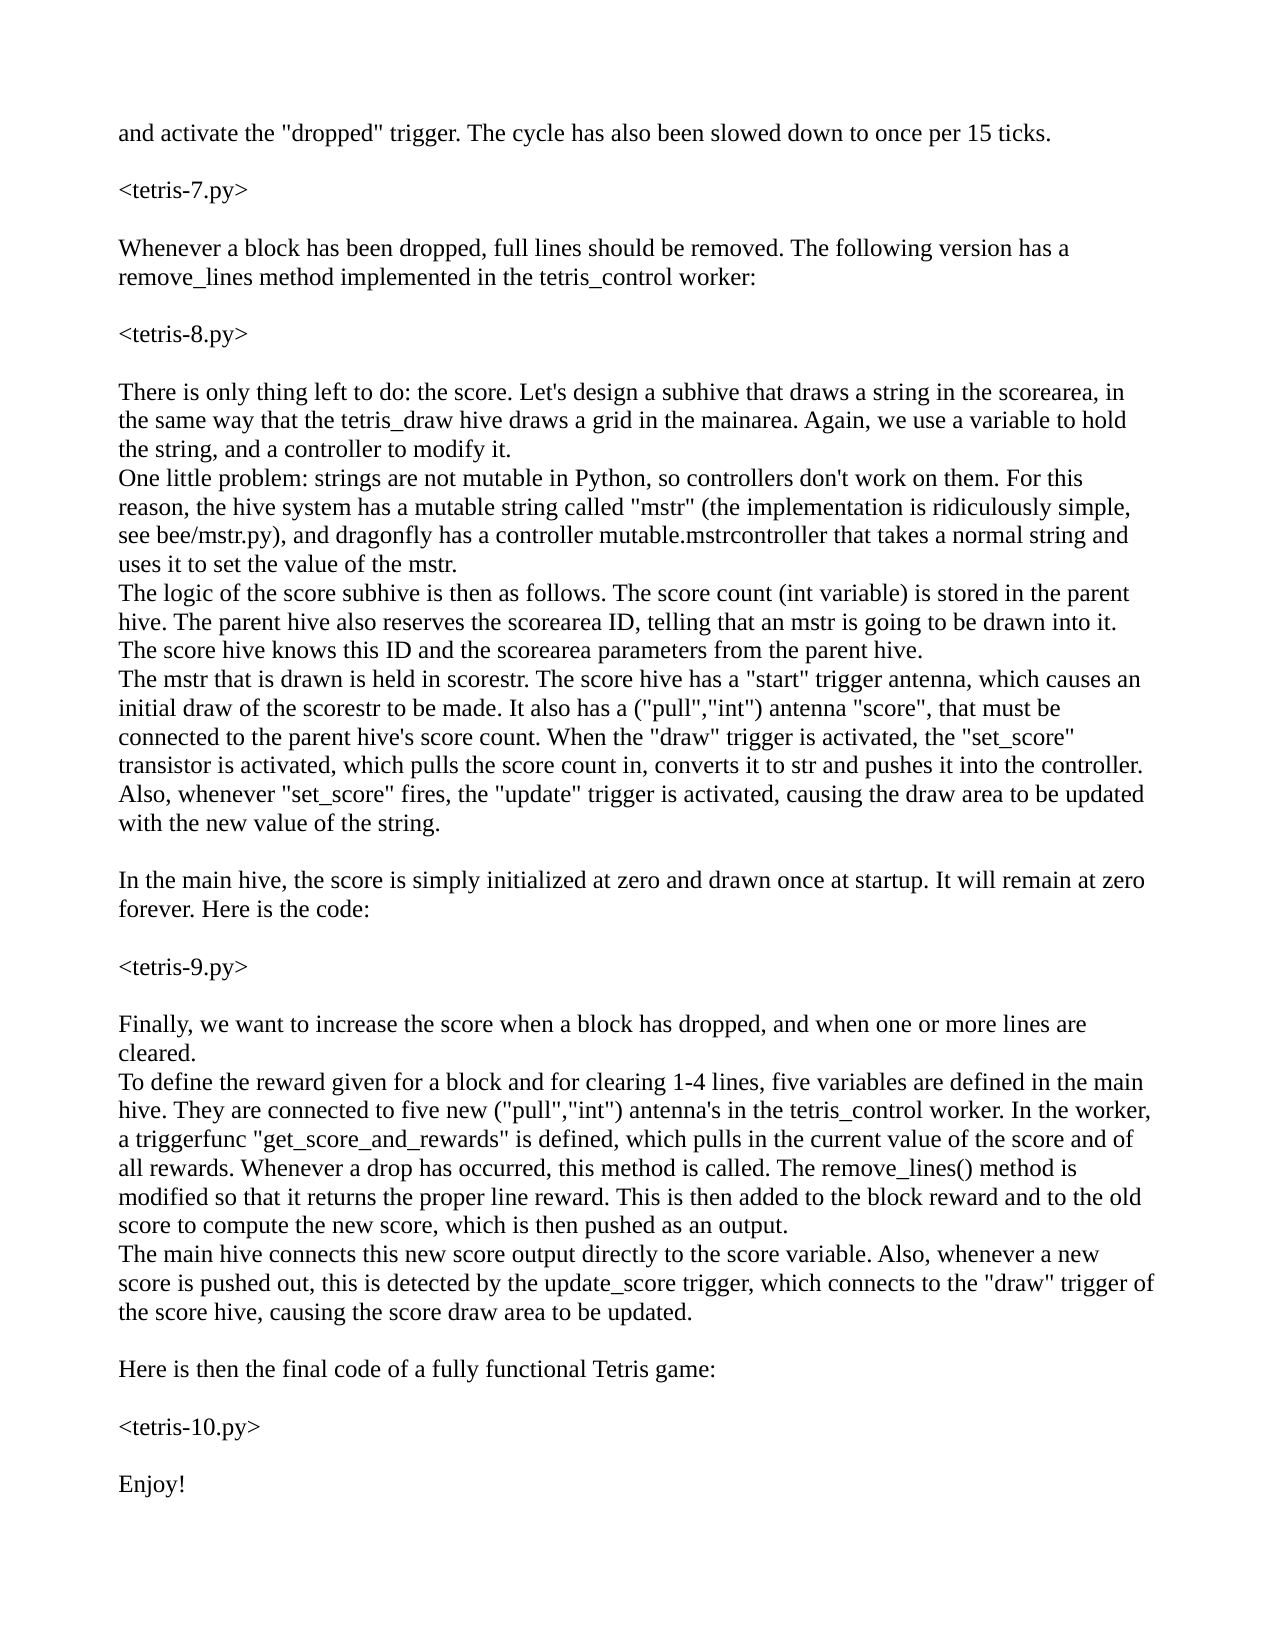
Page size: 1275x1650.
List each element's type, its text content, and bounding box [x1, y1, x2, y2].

text One little problem: strings are not mutable in Python, so controllers don't work on them. For this reason, the hive system has a mutable string called "mstr" (the implementation is ridiculously simple, see bee/mstr.py), and dragonfly has a controller mutable.mstrcontroller that takes a normal string and uses it to set the value of the mstr. [118, 463, 1157, 578]
text Finally, we want to increase the score when a block has dropped, and when one or more lines are cleared. [118, 1009, 1157, 1067]
text Whenever a block has been dropped, full lines should be removed. The following version has a remove_lines method implemented in the tetris_control worker: [118, 233, 1157, 291]
text <tetris-9.py> [118, 952, 1157, 981]
text To define the reward given for a block and for clearing 1-4 lines, five variables are defined in the main hive. They are connected to five new ("pull","int") antenna's in the tetris_control worker. In the worker, a triggerfunc "get_score_and_rewards" is defined, which pulls in the current value of the score and of all rewards. Whenever a drop has occurred, this method is called. The remove_lines() method is modified so that it returns the proper line reward. This is then added to the block reward and to the old score to compute the new score, which is then pushed as an output. [118, 1067, 1157, 1239]
text The mstr that is drawn is held in scorestr. The score hive has a "start" trigger antenna, which causes an initial draw of the scorestr to be made. It also has a ("pull","int") antenna "score", that must be connected to the parent hive's score count. When the "draw" trigger is activated, the "set_score" transistor is activated, which pulls the score count in, converts it to str and pushes it into the controller. Also, whenever "set_score" fires, the "update" trigger is activated, causing the draw area to be updated with the new value of the string. [118, 664, 1157, 837]
text In the main hive, the score is simply initialized at zero and drawn once at startup. It will remain at zero forever. Here is the code: [118, 866, 1157, 923]
text <tetris-7.py> [118, 176, 1157, 204]
text and activate the "dropped" trigger. The cycle has also been slowed down to once per 15 ticks. [118, 118, 1157, 147]
text The logic of the score subhive is then as follows. The score count (int variable) is stored in the parent hive. The parent hive also reserves the scorearea ID, telling that an mstr is going to be drawn into it. The score hive knows this ID and the scorearea parameters from the parent hive. [118, 578, 1157, 664]
text The main hive connects this new score output directly to the score variable. Also, whenever a new score is pushed out, this is detected by the update_score trigger, which connects to the "draw" trigger of the score hive, causing the score draw area to be updated. [118, 1239, 1157, 1326]
text Here is then the final code of a fully functional Tetris game: [118, 1354, 1157, 1383]
text Enjoy! [118, 1469, 1157, 1498]
text <tetris-8.py> [118, 319, 1157, 348]
text There is only thing left to do: the score. Let's design a subhive that draws a string in the scorearea, in the same way that the tetris_draw hive draws a grid in the mainarea. Again, we use a variable to hold the string, and a controller to modify it. [118, 377, 1157, 463]
text <tetris-10.py> [118, 1412, 1157, 1441]
